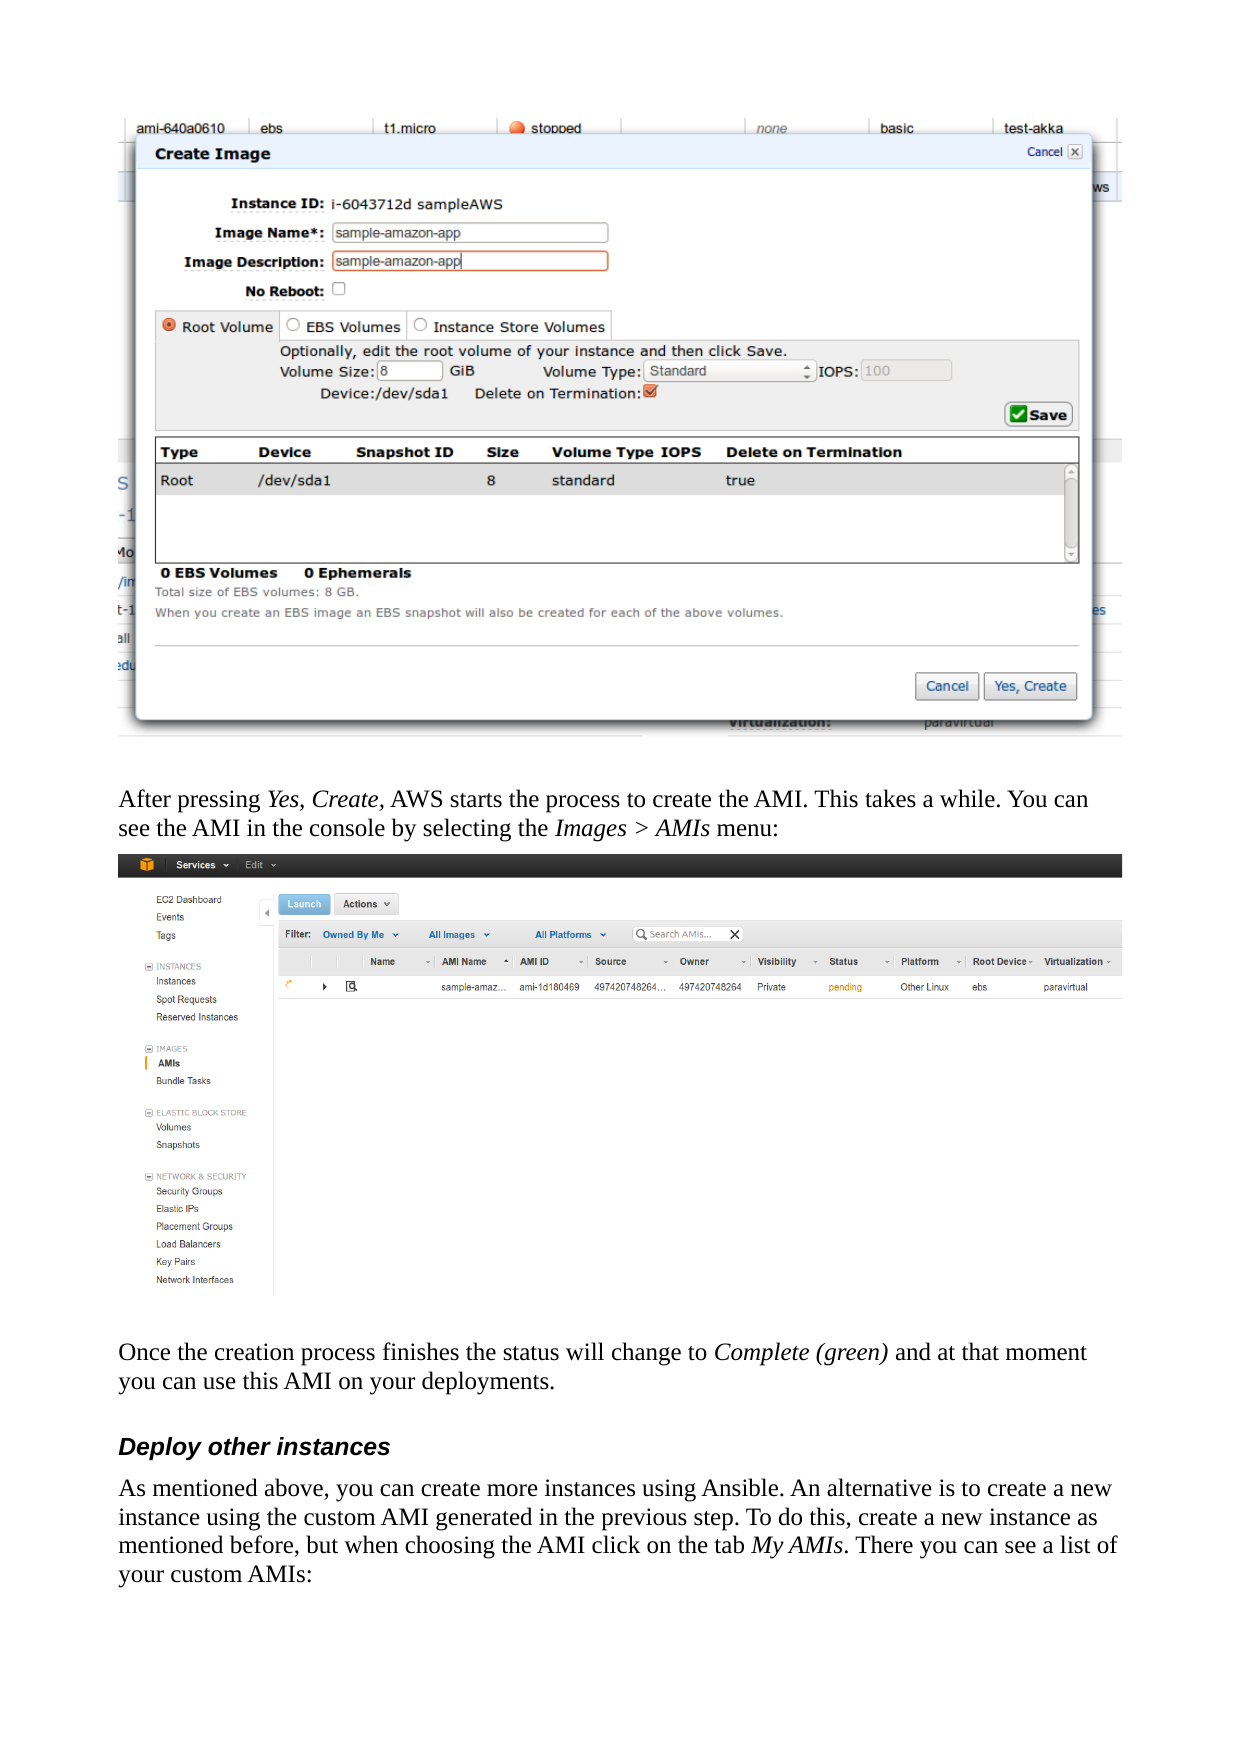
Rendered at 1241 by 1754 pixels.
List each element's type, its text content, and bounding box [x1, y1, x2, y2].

picture [118, 118, 1123, 743]
text After pressing Yes, Create, AWS starts the process to create the AMI. This takes a while. You can see the AMI in the console by selecting the Images > AMIs menu: [118, 784, 1122, 842]
text Once the creation process finishes the status will change to Complete (green) and at that moment you can use this AMI on your deployments. [118, 1337, 1122, 1394]
text As mentioned above, you can create more instances using Ansible. An alternative is to create a new instance using the custom AMI generated in the previous step. To do this, create a new instance as mentioned before, but when choosing the AMI click on the tab My AMIs. There you can see a list of your custom AMIs: [118, 1473, 1122, 1588]
subtitle Deploy other instances [118, 1432, 1122, 1461]
picture [118, 854, 1123, 1296]
